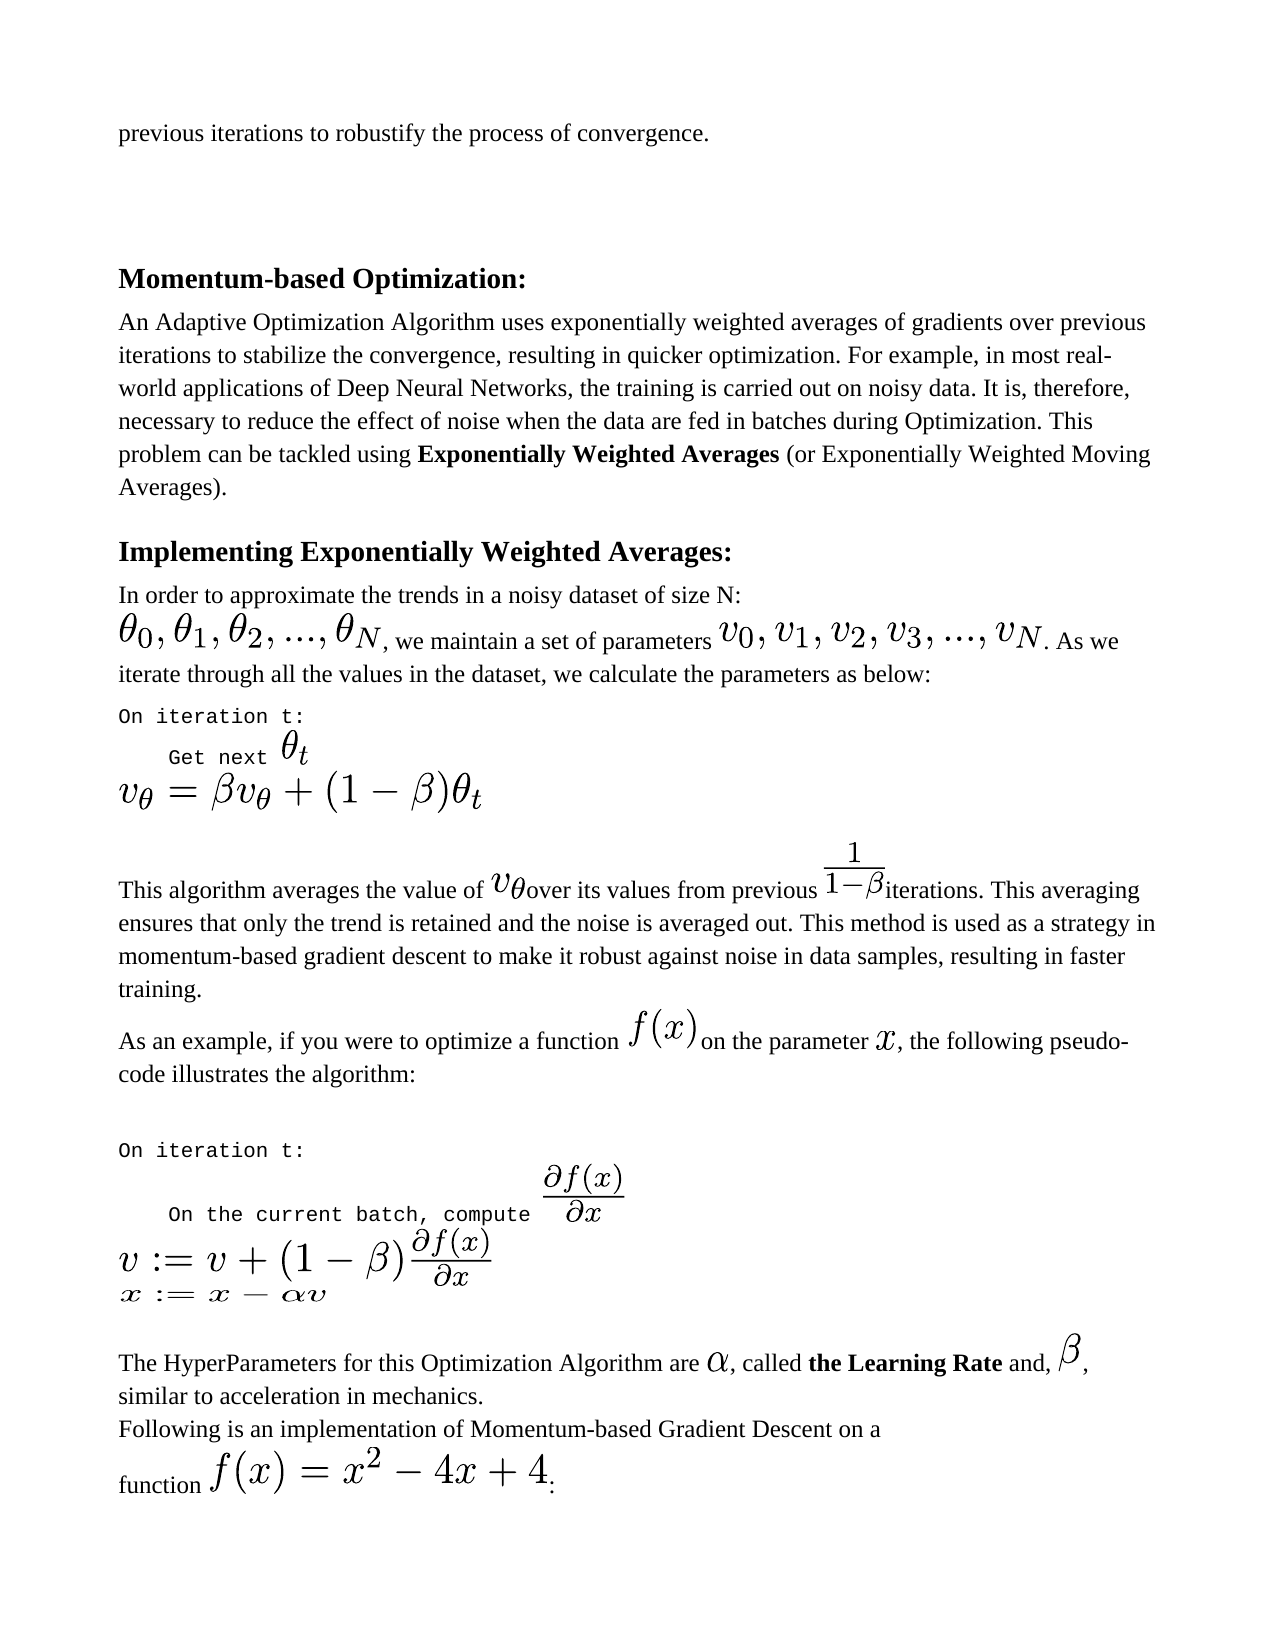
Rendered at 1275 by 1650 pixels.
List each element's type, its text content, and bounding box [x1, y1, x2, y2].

text On iteration t: [118, 1140, 1157, 1164]
text In order to approximate the trends in a noisy dataset of size N: , we maintain a set of parameters . As we iterate through all the values in the dataset, we calculate the parameters as below: [118, 580, 1157, 688]
subtitle Momentum-based Optimization: [118, 261, 1157, 294]
subtitle Implementing Exponentially Weighted Averages: [118, 534, 1157, 568]
text The HyperParameters for this Optimization Algorithm are , called the Learning Rate and, , similar to acceleration in mechanics. Following is an implementation of Momentum-based Gradient Descent on a function : [118, 1334, 1157, 1499]
text An Adaptive Optimization Algorithm uses exponentially weighted averages of gradients over previous iterations to stabilize the convergence, resulting in quicker optimization. For example, in most real-world applications of Deep Neural Networks, the training is carried out on noisy data. It is, therefore, necessary to reduce the effect of noise when the data are fed in batches during Optimization. This problem can be tackled using Exponentially Weighted Averages (or Exponentially Weighted Moving Averages). [118, 307, 1157, 501]
text previous iterations to robustify the process of convergence. [118, 118, 1157, 180]
text This algorithm averages the value of over its values from previous iterations. This averaging ensures that only the trend is retained and the noise is averaged out. This method is used as a strategy in momentum-based gradient descent to make it robust against noise in data samples, resulting in faster training. As an example, if you were to optimize a function on the parameter , the following pseudo-code illustrates the algorithm: [118, 842, 1157, 1121]
text On the current batch, compute [118, 1164, 1157, 1228]
text Get next [118, 730, 1157, 771]
text On iteration t: [118, 707, 1157, 730]
